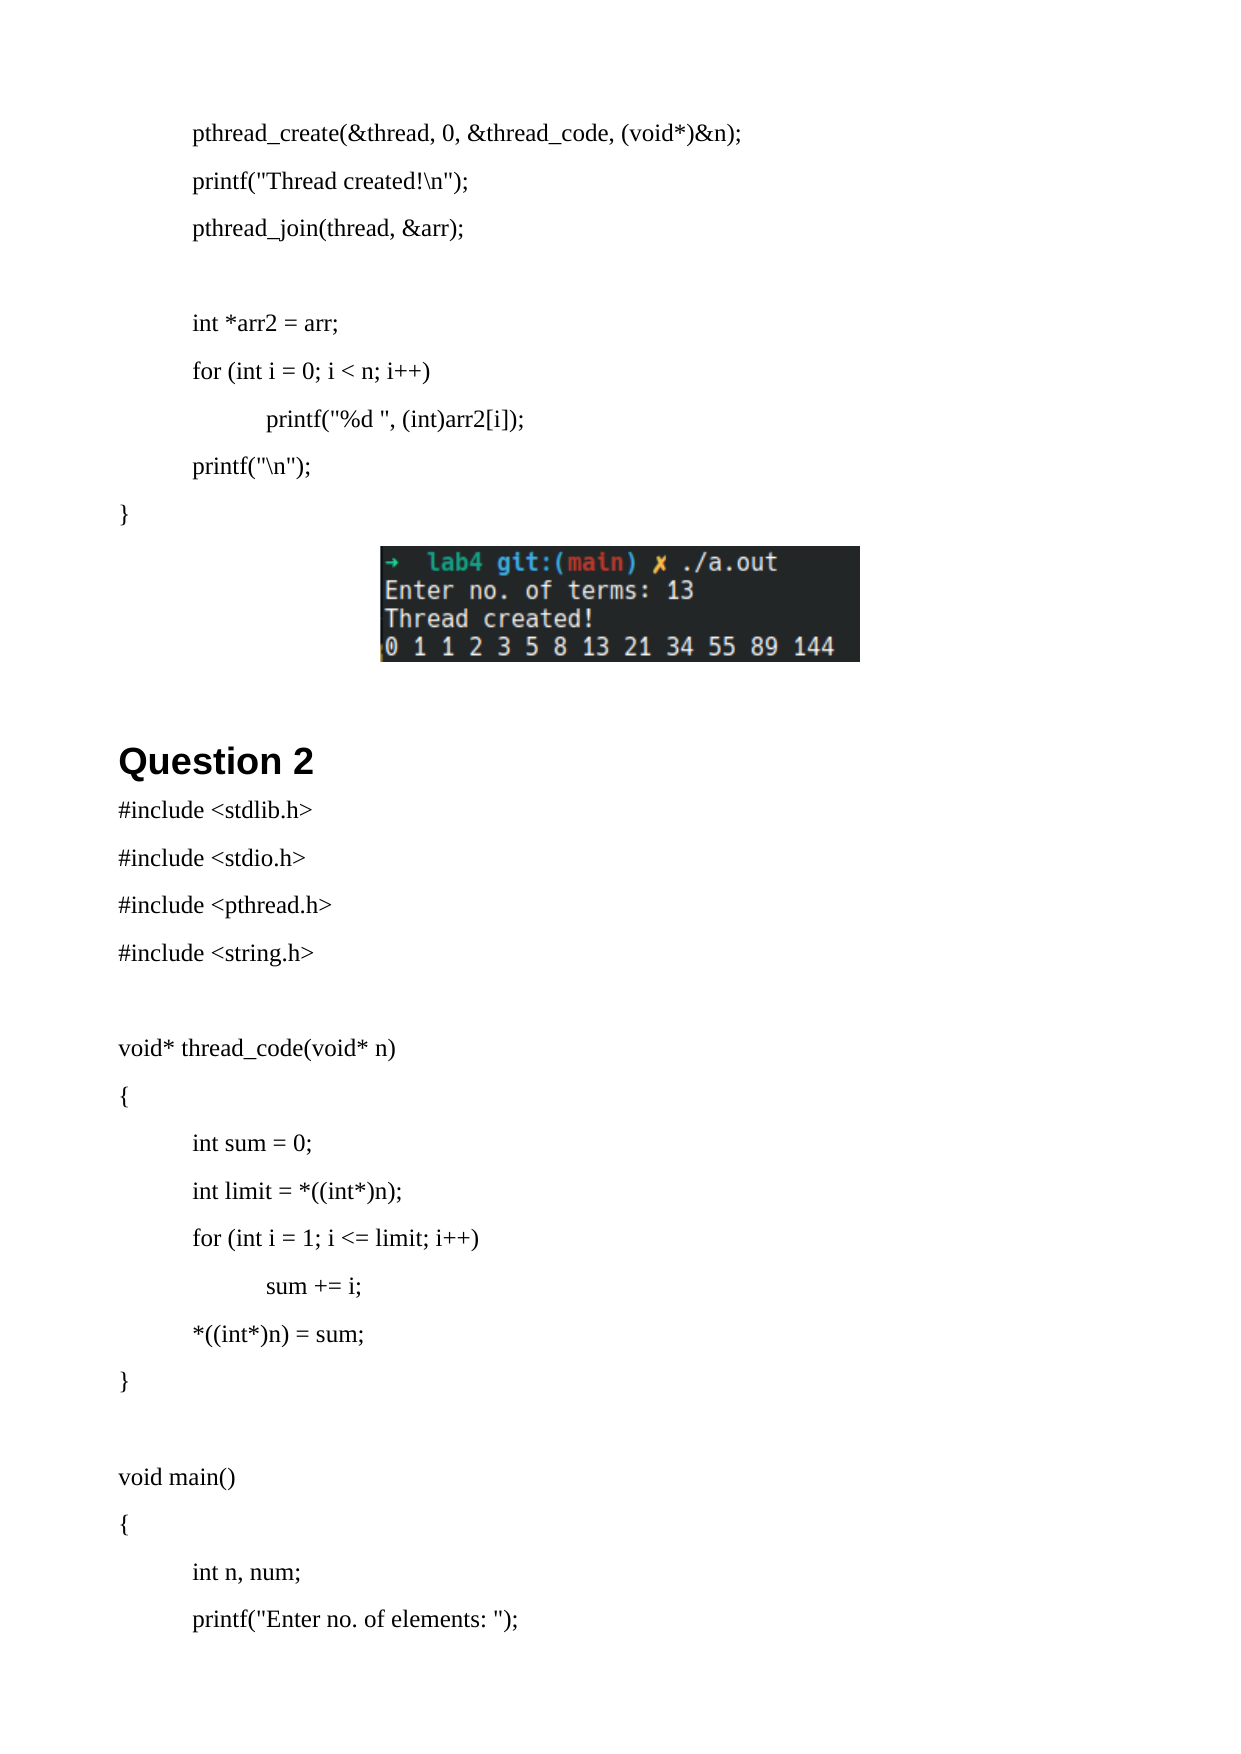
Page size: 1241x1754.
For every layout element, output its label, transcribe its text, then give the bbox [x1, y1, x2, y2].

text printf("\n"); [118, 451, 1122, 480]
text int *arr2 = arr; [118, 308, 1122, 337]
text void main() [118, 1462, 1122, 1490]
text void* thread_code(void* n) [118, 1033, 1122, 1062]
text #include <pthread.h> [118, 890, 1122, 919]
text } [118, 499, 1122, 528]
picture [380, 546, 860, 662]
text printf("%d ", (int)arr2[i]); [118, 404, 1122, 432]
text int limit = *((int*)n); [118, 1176, 1122, 1205]
text #include <stdlib.h> [118, 795, 1122, 824]
text for (int i = 0; i < n; i++) [118, 356, 1122, 385]
text #include <stdio.h> [118, 843, 1122, 871]
subtitle Question 2 [118, 739, 1122, 783]
text { [118, 1509, 1122, 1538]
text #include <string.h> [118, 938, 1122, 967]
text int sum = 0; [118, 1128, 1122, 1157]
text for (int i = 1; i <= limit; i++) [118, 1223, 1122, 1252]
text { [118, 1081, 1122, 1109]
text int n, num; [118, 1557, 1122, 1586]
text *((int*)n) = sum; [118, 1319, 1122, 1347]
text sum += i; [118, 1271, 1122, 1300]
text } [118, 1366, 1122, 1395]
text pthread_create(&thread, 0, &thread_code, (void*)&n); [118, 118, 1122, 147]
text pthread_join(thread, &arr); [118, 213, 1122, 242]
text printf("Thread created!\n"); [118, 166, 1122, 194]
text printf("Enter no. of elements: "); [118, 1604, 1122, 1633]
